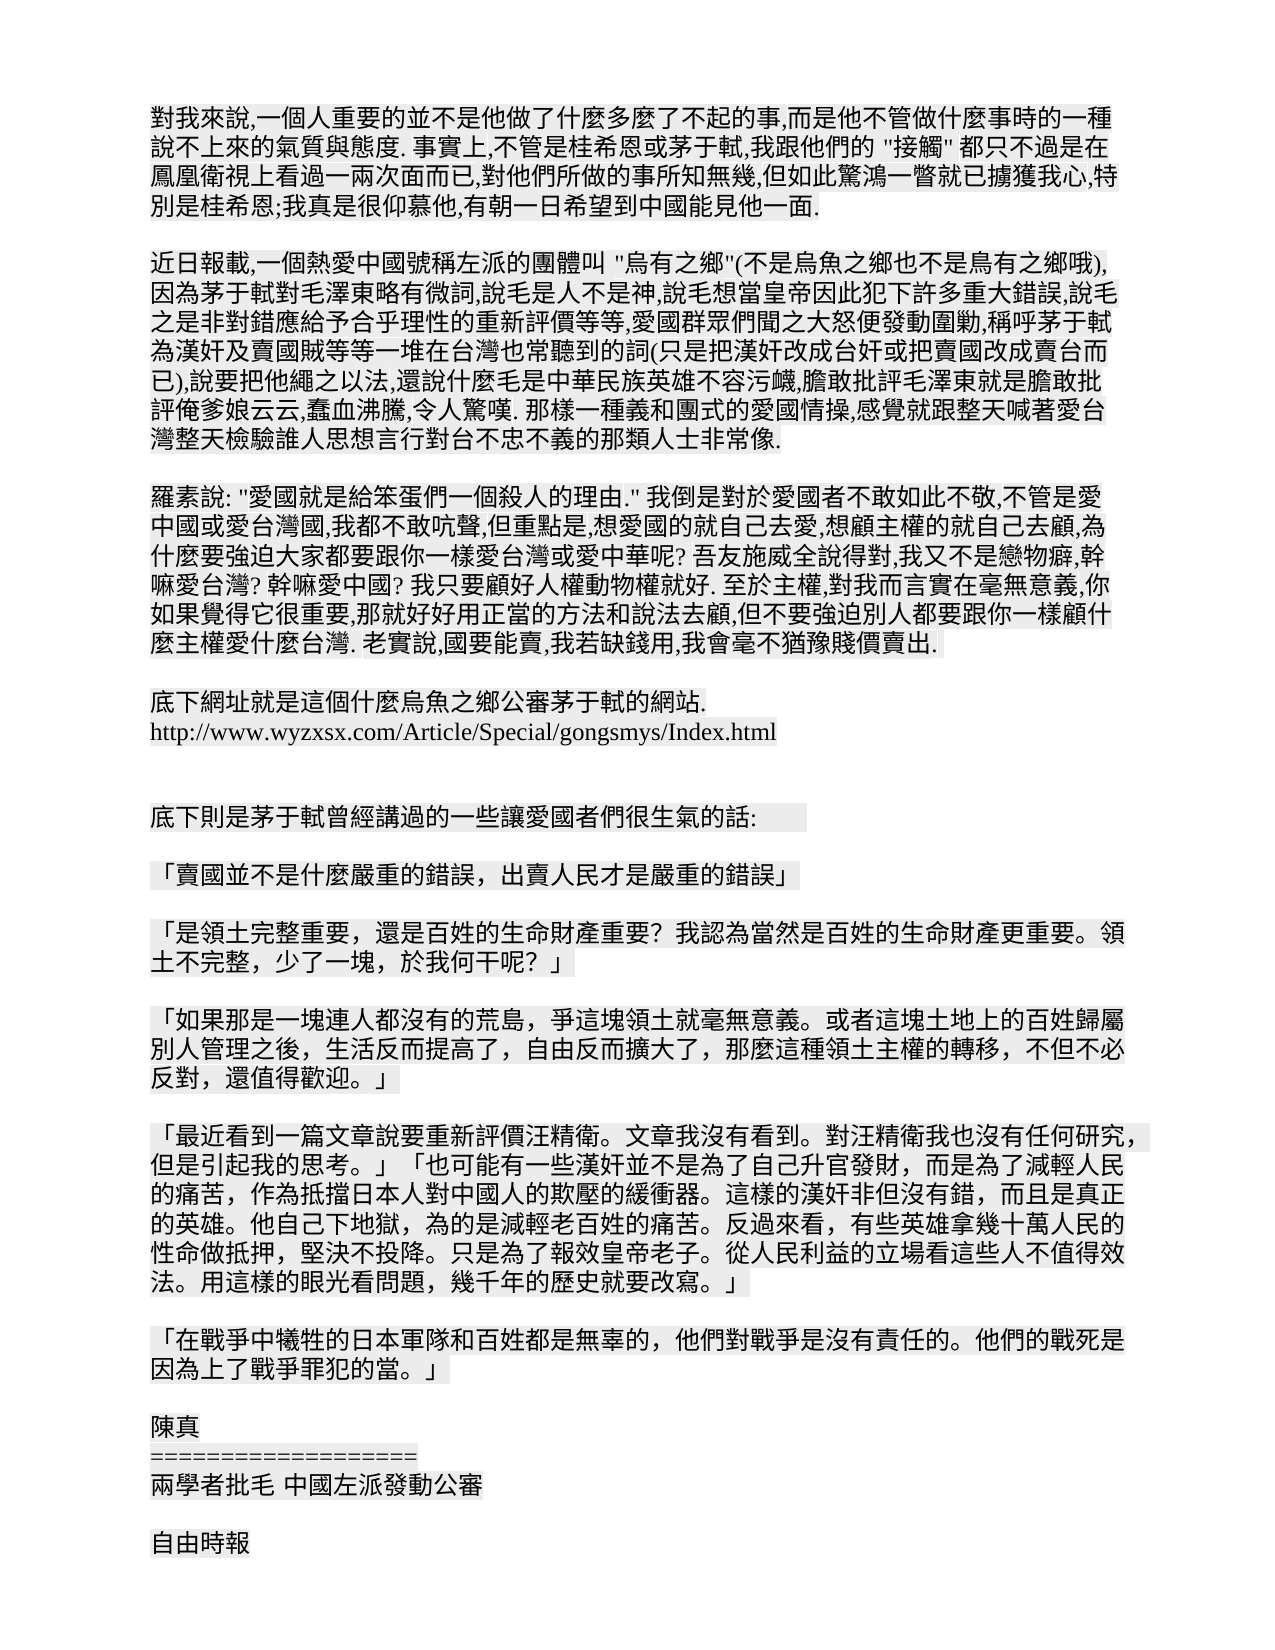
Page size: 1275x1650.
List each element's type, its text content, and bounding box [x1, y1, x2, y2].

text 中國在各領域有幾個我挺佩服的人,最佩服的人之一是醫界的桂希恩,武漢大學醫學院教授.十多年前我就知道他,一直到現在,有時我都還會把他發藥給愛滋病人的一張網路照片給當成電腦桌面,以便我每天只要一開機就能看見他,看他那良善平淡面無多餘表情的模樣我就心裏能有著一種安慰. 另外我還佩服一位大概已經七八十歲的經濟學家茅于軾;在鳳凰衛視上見過一次,聽他談論貧窮與窮人處境,感覺良善且敢怒敢言. 對我來說,一個人重要的並不是他做了什麼多麼了不起的事,而是他不管做什麼事時的一種說不上來的氣質與態度. 事實上,不管是桂希恩或茅于軾,我跟他們的 "接觸" 都只不過是在鳳凰衛視上看過一兩次面而已,對他們所做的事所知無幾,但如此驚鴻一瞥就已擄獲我心,特別是桂希恩;我真是很仰慕他,有朝一日希望到中國能見他一面. 近日報載,一個熱愛中國號稱左派的團體叫 "烏有之鄉"(不是烏魚之鄉也不是鳥有之鄉哦),因為茅于軾對毛澤東略有微詞,說毛是人不是神,說毛想當皇帝因此犯下許多重大錯誤,說毛之是非對錯應給予合乎理性的重新評價等等,愛國群眾們聞之大怒便發動圍勦,稱呼茅于軾為漢奸及賣國賊等等一堆在台灣也常聽到的詞(只是把漢奸改成台奸或把賣國改成賣台而已),說要把他繩之以法,還說什麼毛是中華民族英雄不容污衊,膽敢批評毛澤東就是膽敢批評俺爹娘云云,蠢血沸騰,令人驚嘆. 那樣一種義和團式的愛國情操,感覺就跟整天喊著愛台灣整天檢驗誰人思想言行對台不忠不義的那類人士非常像. 羅素說: "愛國就是給笨蛋們一個殺人的理由." 我倒是對於愛國者不敢如此不敬,不管是愛中國或愛台灣國,我都不敢吭聲,但重點是,想愛國的就自己去愛,想顧主權的就自己去顧,為什麼要強迫大家都要跟你一樣愛台灣或愛中華呢? 吾友施威全說得對,我又不是戀物癖,幹嘛愛台灣? 幹嘛愛中國? 我只要顧好人權動物權就好. 至於主權,對我而言實在毫無意義,你如果覺得它很重要,那就好好用正當的方法和說法去顧,但不要強迫別人都要跟你一樣顧什麼主權愛什麼台灣. 老實說,國要能賣,我若缺錢用,我會毫不猶豫賤價賣出. 底下網址就是這個什麼烏魚之鄉公審茅于軾的網站. http://www.wyzxsx.com/Article/Special/gongsmys/Index.html 底下則是茅于軾曾經講過的一些讓愛國者們很生氣的話: 「賣國並不是什麼嚴重的錯誤，出賣人民才是嚴重的錯誤」 「是領土完整重要，還是百姓的生命財產重要？我認為當然是百姓的生命財產更重要。領土不完整，少了一塊，於我何干呢？」 「如果那是一塊連人都沒有的荒島，爭這塊領土就毫無意義。或者這塊土地上的百姓歸屬別人管理之後，生活反而提高了，自由反而擴大了，那麼這種領土主權的轉移，不但不必反對，還值得歡迎。」 「最近看到一篇文章說要重新評價汪精衛。文章我沒有看到。對汪精衛我也沒有任何研究，但是引起我的思考。」「也可能有一些漢奸並不是為了自己升官發財，而是為了減輕人民的痛苦，作為抵擋日本人對中國人的欺壓的緩衝器。這樣的漢奸非但沒有錯，而且是真正的英雄。他自己下地獄，為的是減輕老百姓的痛苦。反過來看，有些英雄拿幾十萬人民的性命做抵押，堅決不投降。只是為了報效皇帝老子。從人民利益的立場看這些人不值得效法。用這樣的眼光看問題，幾千年的歷史就要改寫。」 「在戰爭中犧牲的日本軍隊和百姓都是無辜的，他們對戰爭是沒有責任的。他們的戰死是因為上了戰爭罪犯的當。」 陳真 =================== 兩學者批毛 中國左派發動公審 自由時報 更新日期:2011/06/17 04:21 〔國際新聞中心／綜合報導〕 中國左派網站「烏有之鄉」不滿茅于軾和辛子陵兩名學者批判已故中國領導人毛澤東，發動各地毛派網民組成「公訴團」對茅于軾和辛子陵「提起公訴」，號稱已有五萬人參與。但茅于軾十五日再透過部落格發表〈對毛澤東的再認識〉，強調他對毛澤東的看法沒有變；毛澤東要還原成人，不再是神，接受公正的評定。 北京天則經濟研究所理事長茅于軾四月二十六日在網站發表「把毛澤東還原成人」。文章主要是對退伍軍官辛子陵所著「紅太陽的隕落」一書的讀後感。茅于軾數落毛澤東的罪惡，包括心理陰暗、搞階級鬥爭、推動大躍進令中國餓死三千多萬人，五千萬人在中共建政後因政治原因死亡，這個「禍國殃民總後台」至今還在天安門城樓上掛著，中國的滑稽劇還沒有真正謝幕！ 五月底，「烏有之鄉」網站發起「公審」茅于軾、辛子陵，指兩人為「賣國賊」，並發起連署，簽署者包括不少中共退休高官。烏有之鄉網站宣稱，上月二十三日已把檢舉茅于軾觸犯「顛覆國家政權罪」和「誹謗罪」的舉報狀送交北京市公安局和人民檢察院，希望人大高度重視，有關部門查處，維護毛主席形象。 多維新聞網報導，茅于軾十五日回應烏有之鄉的挑戰，他表示，他理解左派人士懷念毛澤東的緣由，是因為現在社會非常不公平，處於底層的百姓處處受到欺侮。他也曾是毛澤東的擁護者，支持毛所說過的要實行民主政治，要依靠工農，要把祖國建設成富強康樂的國家等主張，但後來越看越清楚，毛唯一目標就是當秦始皇。毛消滅一切政治對手，中國因為毛的錯誤死了大約五千萬人，大救星變成大災星，到死也沒有絲毫自責之心，我們無法原諒他。 [150, 75, 1125, 1558]
